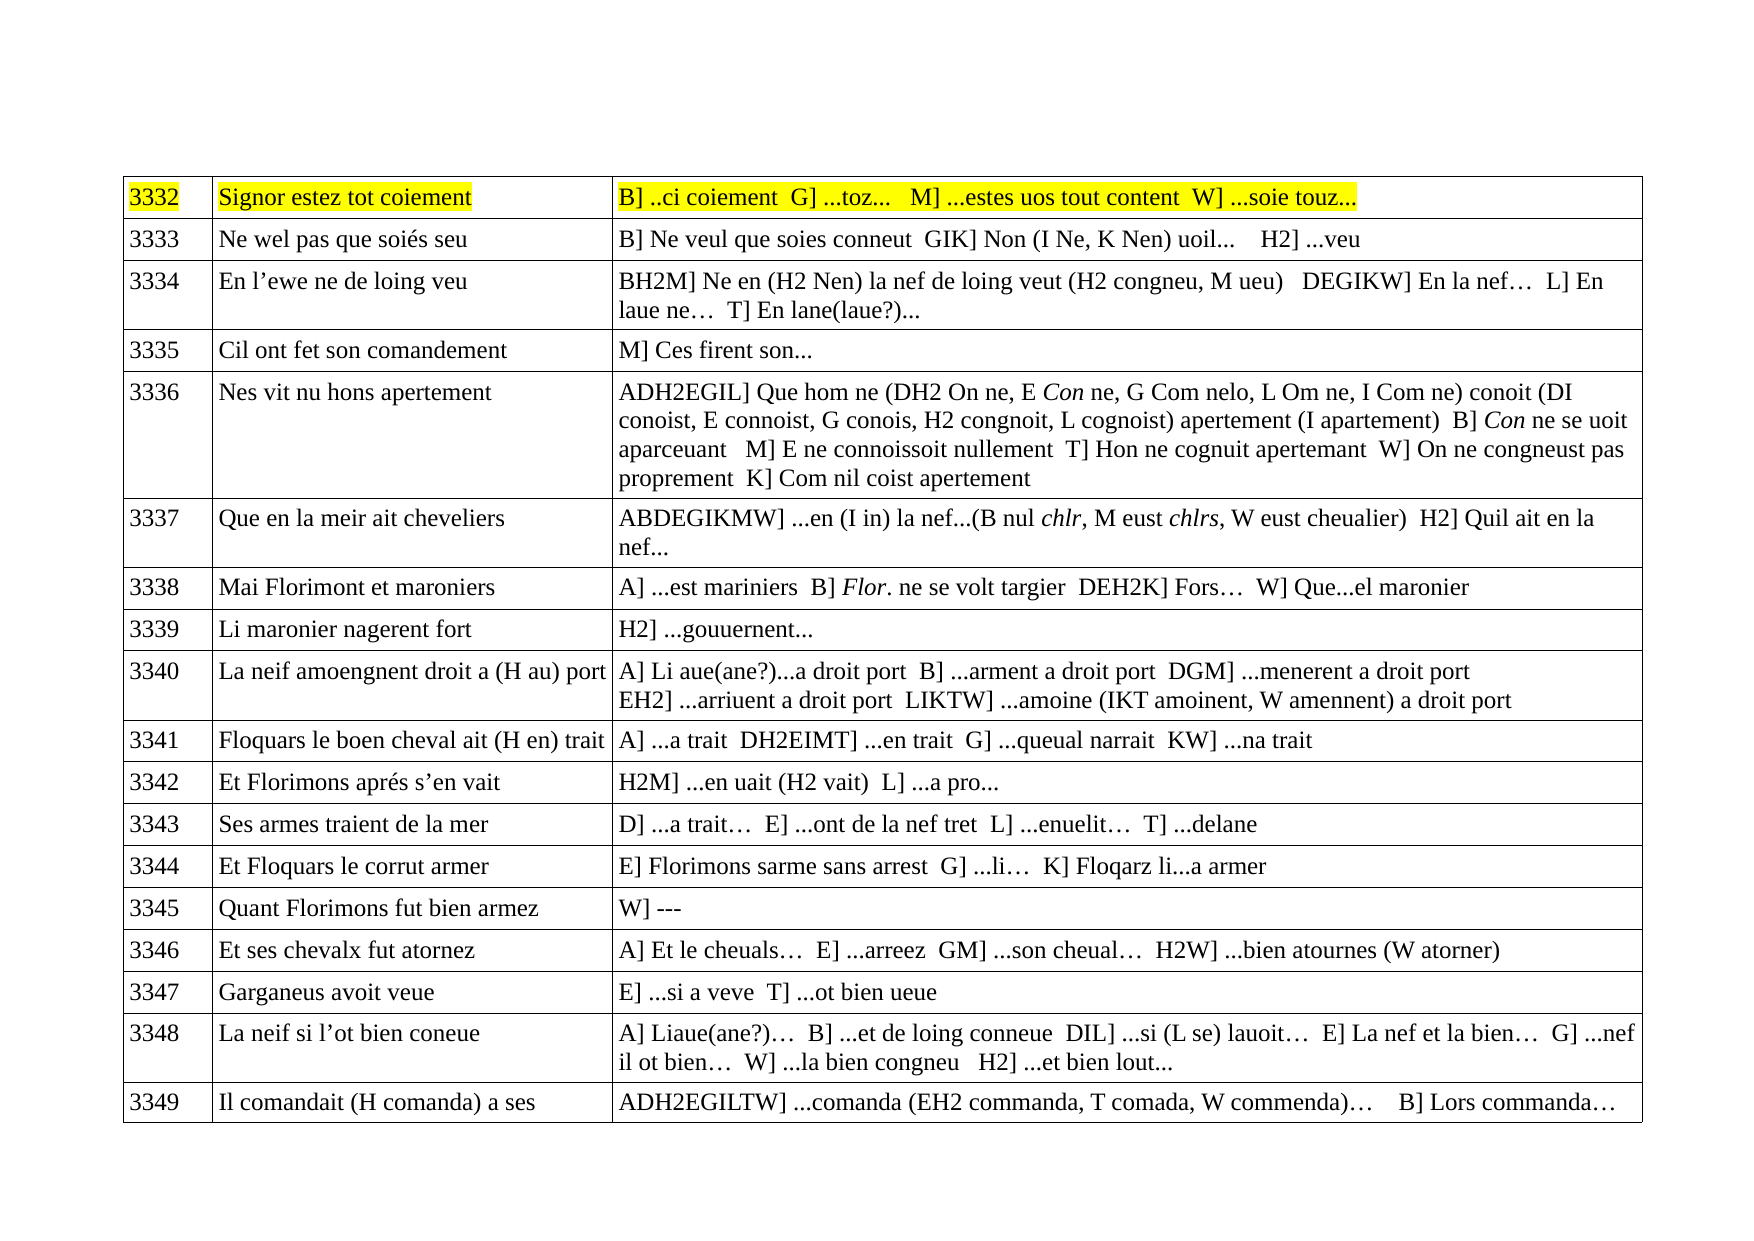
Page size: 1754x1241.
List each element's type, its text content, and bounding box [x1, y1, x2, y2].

table_cell 3338 [124, 568, 212, 608]
table_cell 3344 [124, 846, 212, 887]
table_cell 3348 [124, 1014, 212, 1082]
table_cell 3332 [124, 177, 212, 218]
table_cell D] ...a trait… E] ...ont de la nef tret L] ...enuelit… T] ...delane [613, 804, 1642, 845]
table_cell Mai Florimont et maroniers [213, 568, 612, 608]
table_cell 3340 [124, 651, 212, 719]
table_cell 3339 [124, 610, 212, 650]
table_cell A] Liaue(ane?)… B] ...et de loing conneue DIL] ...si (L se) lauoit… E] La nef et la bien… G] ...nef il ot bien… W] ...la bien congneu H2] ...et bien lout... [613, 1014, 1642, 1082]
table_cell E] Florimons sarme sans arrest G] ...li… K] Floqarz li...a armer [613, 846, 1642, 887]
table_cell 3334 [124, 261, 212, 329]
table_cell Et ses chevalx fut atornez [213, 930, 612, 971]
table_cell 3345 [124, 888, 212, 929]
table_cell H2] ...gouuernent... [613, 610, 1642, 650]
table_cell B] Ne veul que soies conneut GIK] Non (I Ne, K Nen) uoil... H2] ...veu [613, 219, 1642, 260]
table_cell Li maronier nagerent fort [213, 610, 612, 650]
table_cell En l’ewe ne de loing veu [213, 261, 612, 329]
table_cell 3347 [124, 972, 212, 1013]
table_cell E] ...si a veve T] ...ot bien ueue [613, 972, 1642, 1013]
table_cell La neif si l’ot bien coneue [213, 1014, 612, 1082]
table_cell 3333 [124, 219, 212, 260]
table_cell W] --- [613, 888, 1642, 929]
table_cell ADH2EGIL] Que hom ne (DH2 On ne, E Con ne, G Com nelo, L Om ne, I Com ne) conoit (DI conoist, E connoist, G conois, H2 congnoit, L cognoist) apertement (I apartement) B] Con ne se uoit aparceuant M] E ne connoissoit nullement T] Hon ne cognuit apertemant W] On ne congneust pas proprement K] Com nil coist apertement [613, 372, 1642, 498]
table_cell 3346 [124, 930, 212, 971]
table_cell 3336 [124, 372, 212, 498]
table_cell 3337 [124, 499, 212, 567]
table_cell ABDEGIKMW] ...en (I in) la nef...(B nul chlr, M eust chlrs, W eust cheualier) H2] Quil ait en la nef... [613, 499, 1642, 567]
table_cell B] ..ci coiement G] ...toz... M] ...estes uos tout content W] ...soie touz... [613, 177, 1642, 218]
table_cell Ne wel pas que soiés seu [213, 219, 612, 260]
table_cell M] Ces firent son... [613, 330, 1642, 371]
table_cell BH2M] Ne en (H2 Nen) la nef de loing veut (H2 congneu, M ueu) DEGIKW] En la nef… L] En laue ne… T] En lane(laue?)... [613, 261, 1642, 329]
table_cell 3343 [124, 804, 212, 845]
table_cell A] ...est mariniers B] Flor. ne se volt targier DEH2K] Fors… W] Que...el maronier [613, 568, 1642, 608]
table_cell 3335 [124, 330, 212, 371]
table_cell A] ...a trait DH2EIMT] ...en trait G] ...queual narrait KW] ...na trait [613, 721, 1642, 761]
table_cell A] Et le cheuals… E] ...arreez GM] ...son cheual… H2W] ...bien atournes (W atorner) [613, 930, 1642, 971]
table_cell Garganeus avoit veue [213, 972, 612, 1013]
table_cell Ses armes traient de la mer [213, 804, 612, 845]
table_cell Signor estez tot coiement [213, 177, 612, 218]
table_cell Cil ont fet son comandement [213, 330, 612, 371]
table_cell Floquars le boen cheval ait (H en) trait [213, 721, 612, 761]
table_cell Et Floquars le corrut armer [213, 846, 612, 887]
table_cell La neif amoengnent droit a (H au) port [213, 651, 612, 719]
table_cell A] Li aue(ane?)...a droit port B] ...arment a droit port DGM] ...menerent a droit port EH2] ...arriuent a droit port LIKTW] ...amoine (IKT amoinent, W amennent) a droit port [613, 651, 1642, 719]
table_cell 3349 [124, 1083, 212, 1122]
table_cell Et Florimons aprés s’en vait [213, 762, 612, 803]
table_cell 3342 [124, 762, 212, 803]
table_cell 3341 [124, 721, 212, 761]
table_cell Il comandait (H comanda) a ses [213, 1083, 612, 1122]
table_cell ADH2EGILTW] ...comanda (EH2 commanda, T comada, W commenda)… B] Lors commanda… [613, 1083, 1642, 1122]
table_cell H2M] ...en uait (H2 vait) L] ...a pro... [613, 762, 1642, 803]
table_cell Que en la meir ait cheveliers [213, 499, 612, 567]
table_cell Quant Florimons fut bien armez [213, 888, 612, 929]
table_cell Nes vit nu hons apertement [213, 372, 612, 498]
